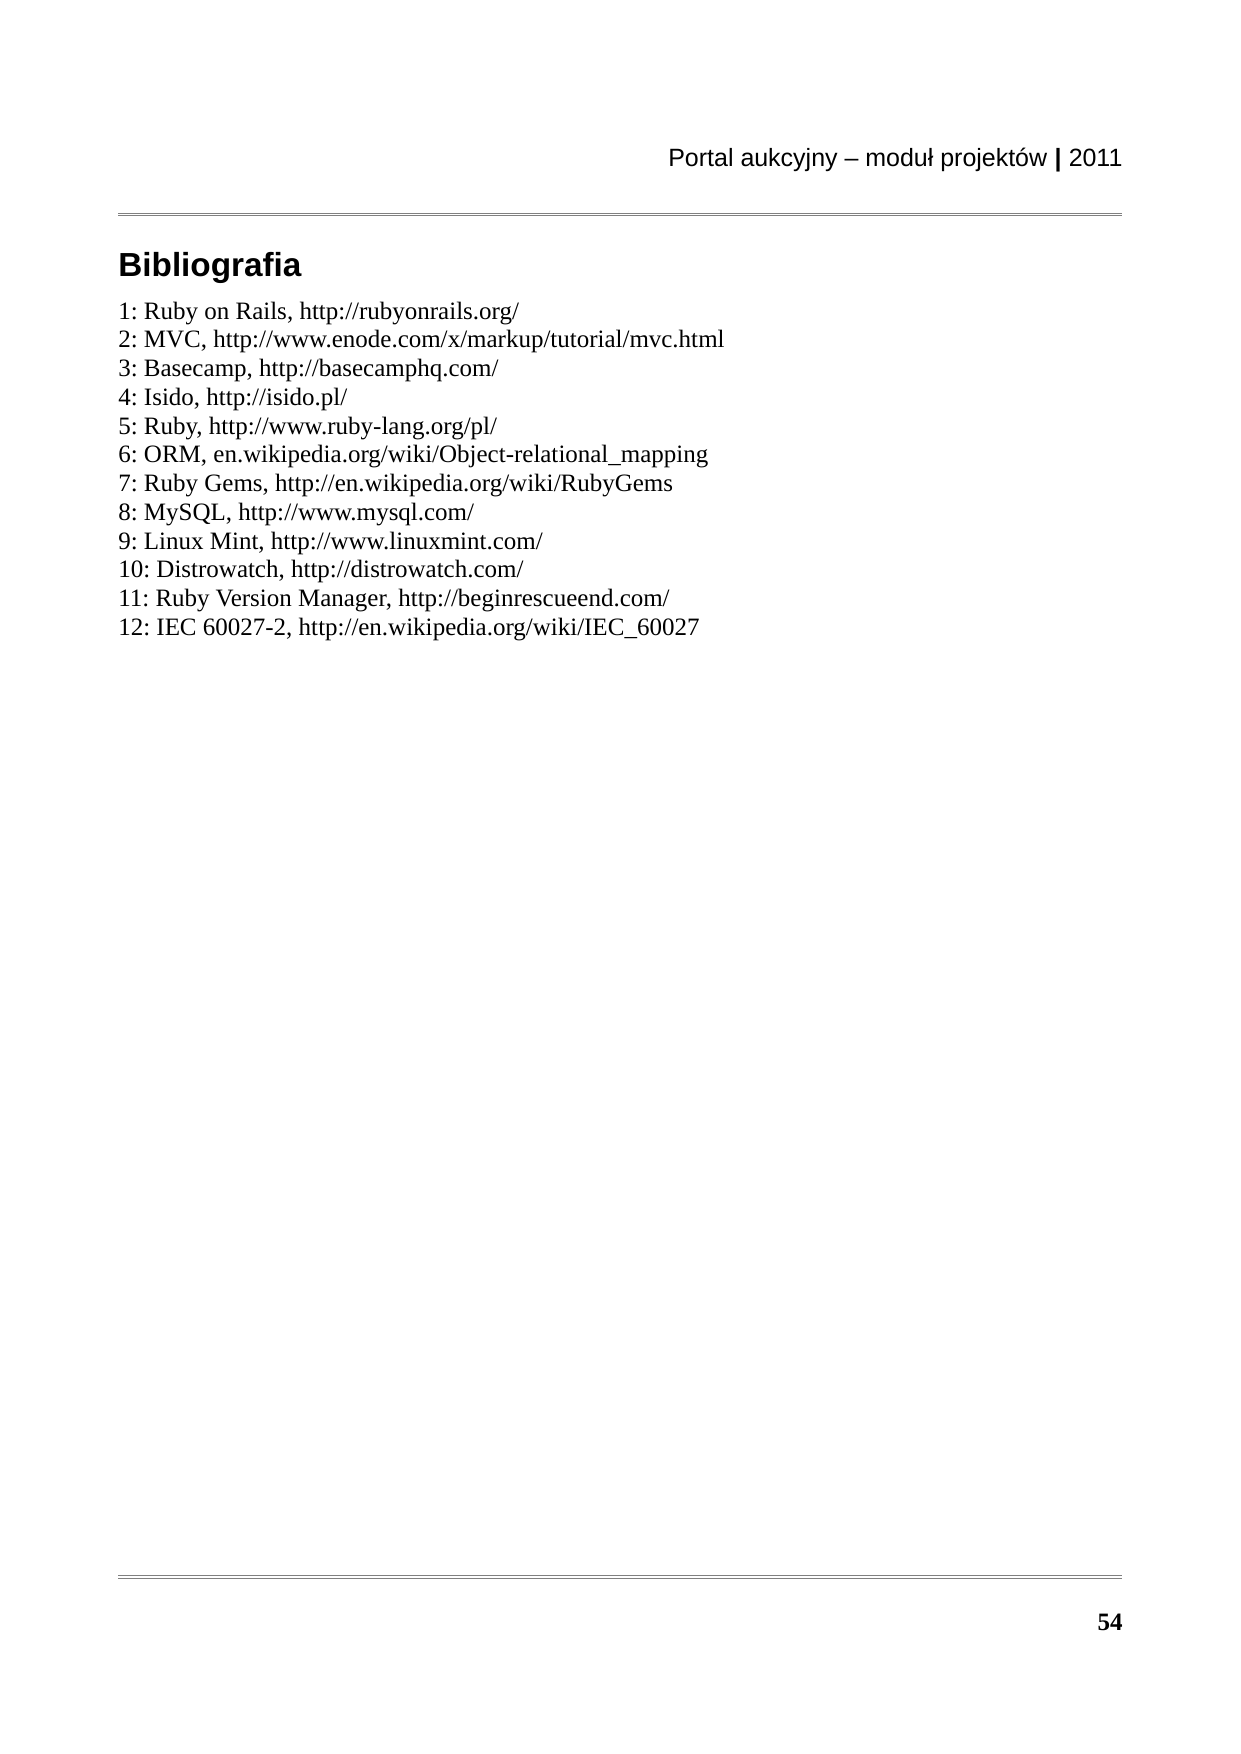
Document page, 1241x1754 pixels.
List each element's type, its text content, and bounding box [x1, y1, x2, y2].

text 7: Ruby Gems, http://en.wikipedia.org/wiki/RubyGems [118, 468, 1122, 497]
text 2: MVC, http://www.enode.com/x/markup/tutorial/mvc.html [118, 324, 1122, 353]
text 6: ORM, en.wikipedia.org/wiki/Object-relational_mapping [118, 439, 1122, 468]
text 10: Distrowatch, http://distrowatch.com/ [118, 554, 1122, 583]
text 3: Basecamp, http://basecamphq.com/ [118, 353, 1122, 382]
text 12: IEC 60027-2, http://en.wikipedia.org/wiki/IEC_60027 [118, 612, 1122, 641]
text 4: Isido, http://isido.pl/ [118, 382, 1122, 411]
text 5: Ruby, http://www.ruby-lang.org/pl/ [118, 411, 1122, 439]
text 1: Ruby on Rails, http://rubyonrails.org/ [118, 296, 1122, 324]
text 8: MySQL, http://www.mysql.com/ [118, 497, 1122, 526]
text 9: Linux Mint, http://www.linuxmint.com/ [118, 526, 1122, 554]
subtitle Bibliografia [118, 245, 1122, 283]
text 11: Ruby Version Manager, http://beginrescueend.com/ [118, 583, 1122, 612]
